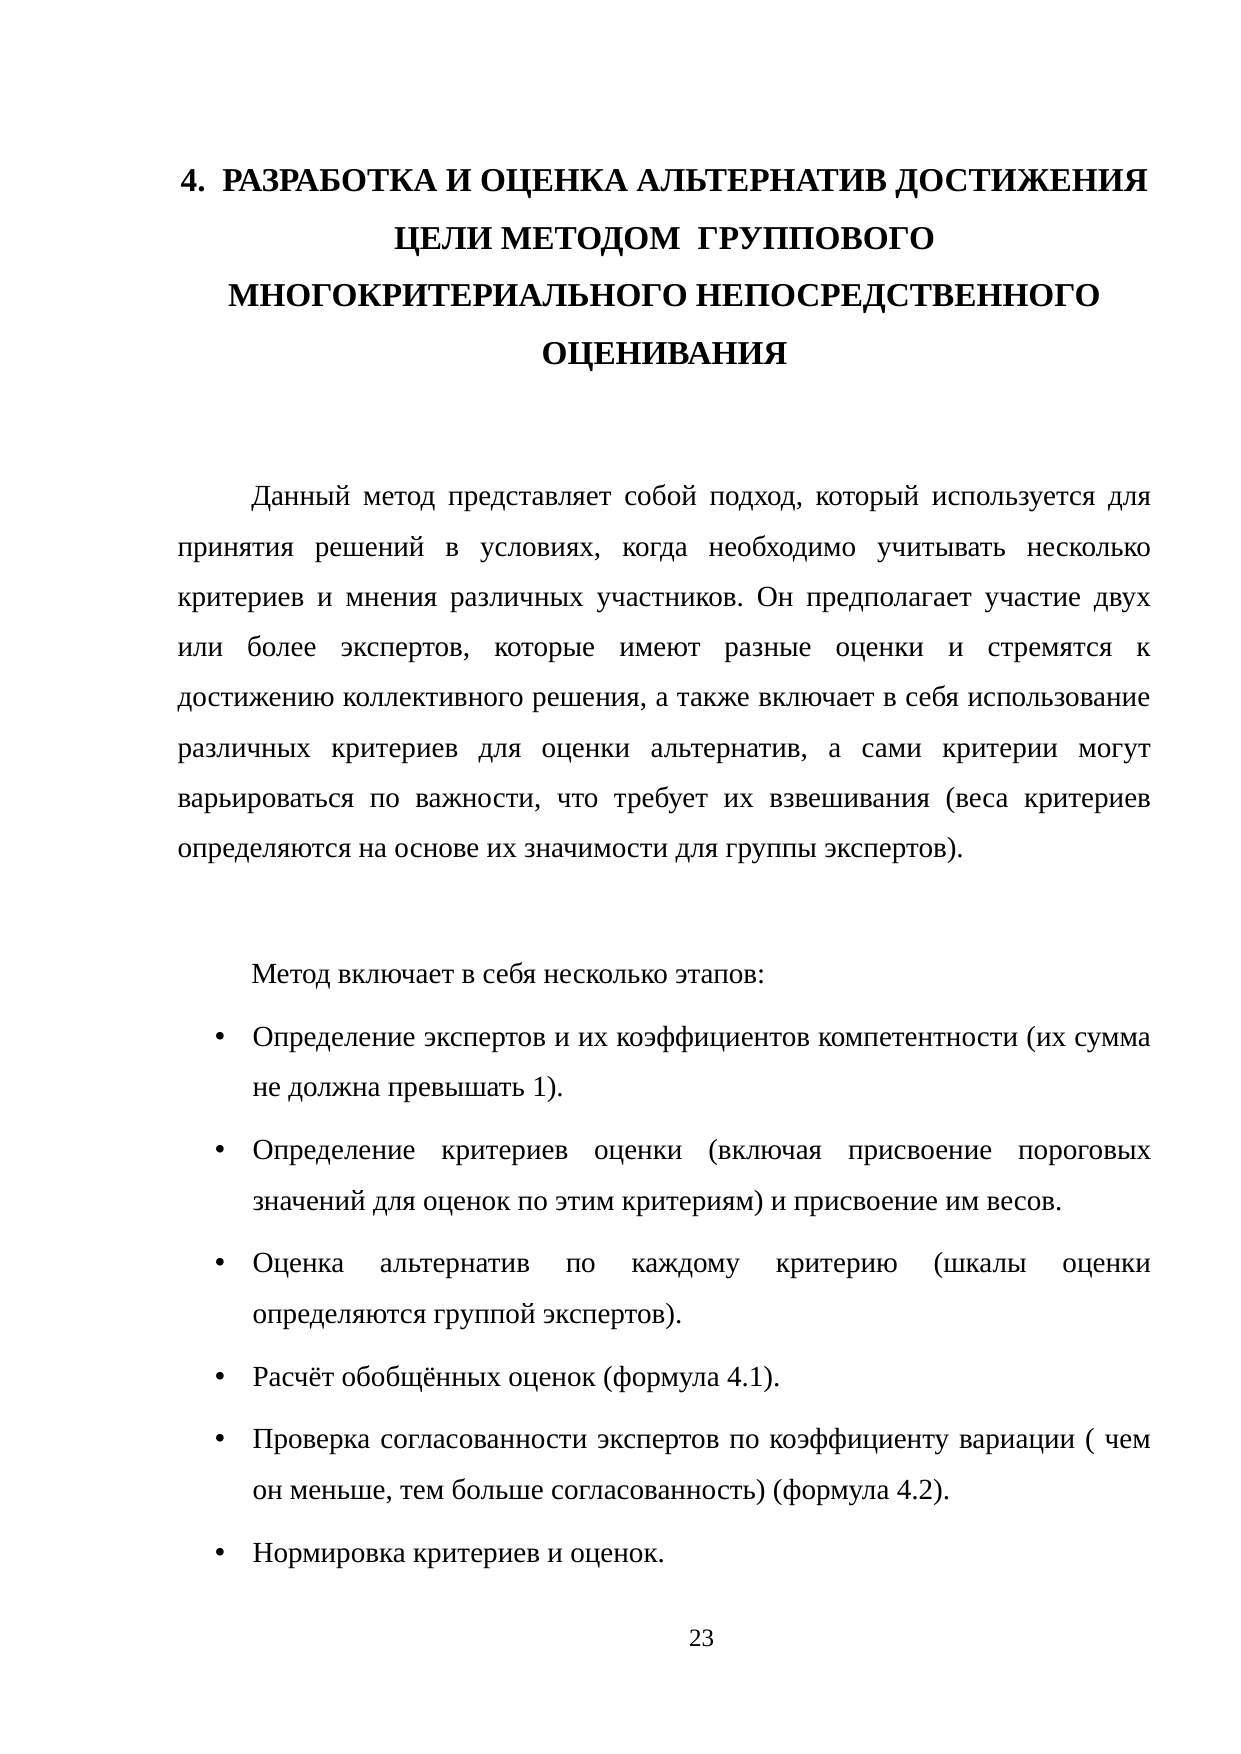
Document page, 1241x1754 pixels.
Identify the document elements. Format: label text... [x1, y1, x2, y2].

list Оценка альтернатив по каждому критерию (шкалы оценки определяются группой экспертов). [215, 1245, 1152, 1329]
text Данный метод представляет собой подход, который используется для принятия решений в условиях, когда необходимо учитывать несколько критериев и мнения различных участников. Он предполагает участие двух или более экспертов, которые имеют разные оценки и стремятся к достижению коллективного решения, а также включает в себя использование различных критериев для оценки альтернатив, а сами критерии могут варьироваться по важности, что требует их взвешивания (веса критериев определяются на основе их значимости для группы экспертов). [177, 478, 1152, 864]
list Определение критериев оценки (включая присвоение пороговых значений для оценок по этим критериям) и присвоение им весов. [215, 1132, 1152, 1216]
text Метод включает в себя несколько этапов: [177, 956, 1152, 990]
list Проверка согласованности экспертов по коэффициенту вариации ( чем он меньше, тем больше согласованность) (формула 4.2). [215, 1422, 1152, 1506]
subtitle 4. РАЗРАБОТКА И ОЦЕНКА АЛЬТЕРНАТИВ ДОСТИЖЕНИЯ ЦЕЛИ МЕТОДОМ ГРУППОВОГО МНОГОКРИТЕРИАЛЬНОГО НЕПОСРЕДСТВЕННОГО ОЦЕНИВАНИЯ [177, 161, 1152, 371]
list Расчёт обобщённых оценок (формула 4.1). [215, 1359, 1152, 1392]
list Определение экспертов и их коэффициентов компетентности (их сумма не должна превышать 1). [215, 1019, 1152, 1103]
list Нормировка критериев и оценок. [215, 1535, 1152, 1568]
